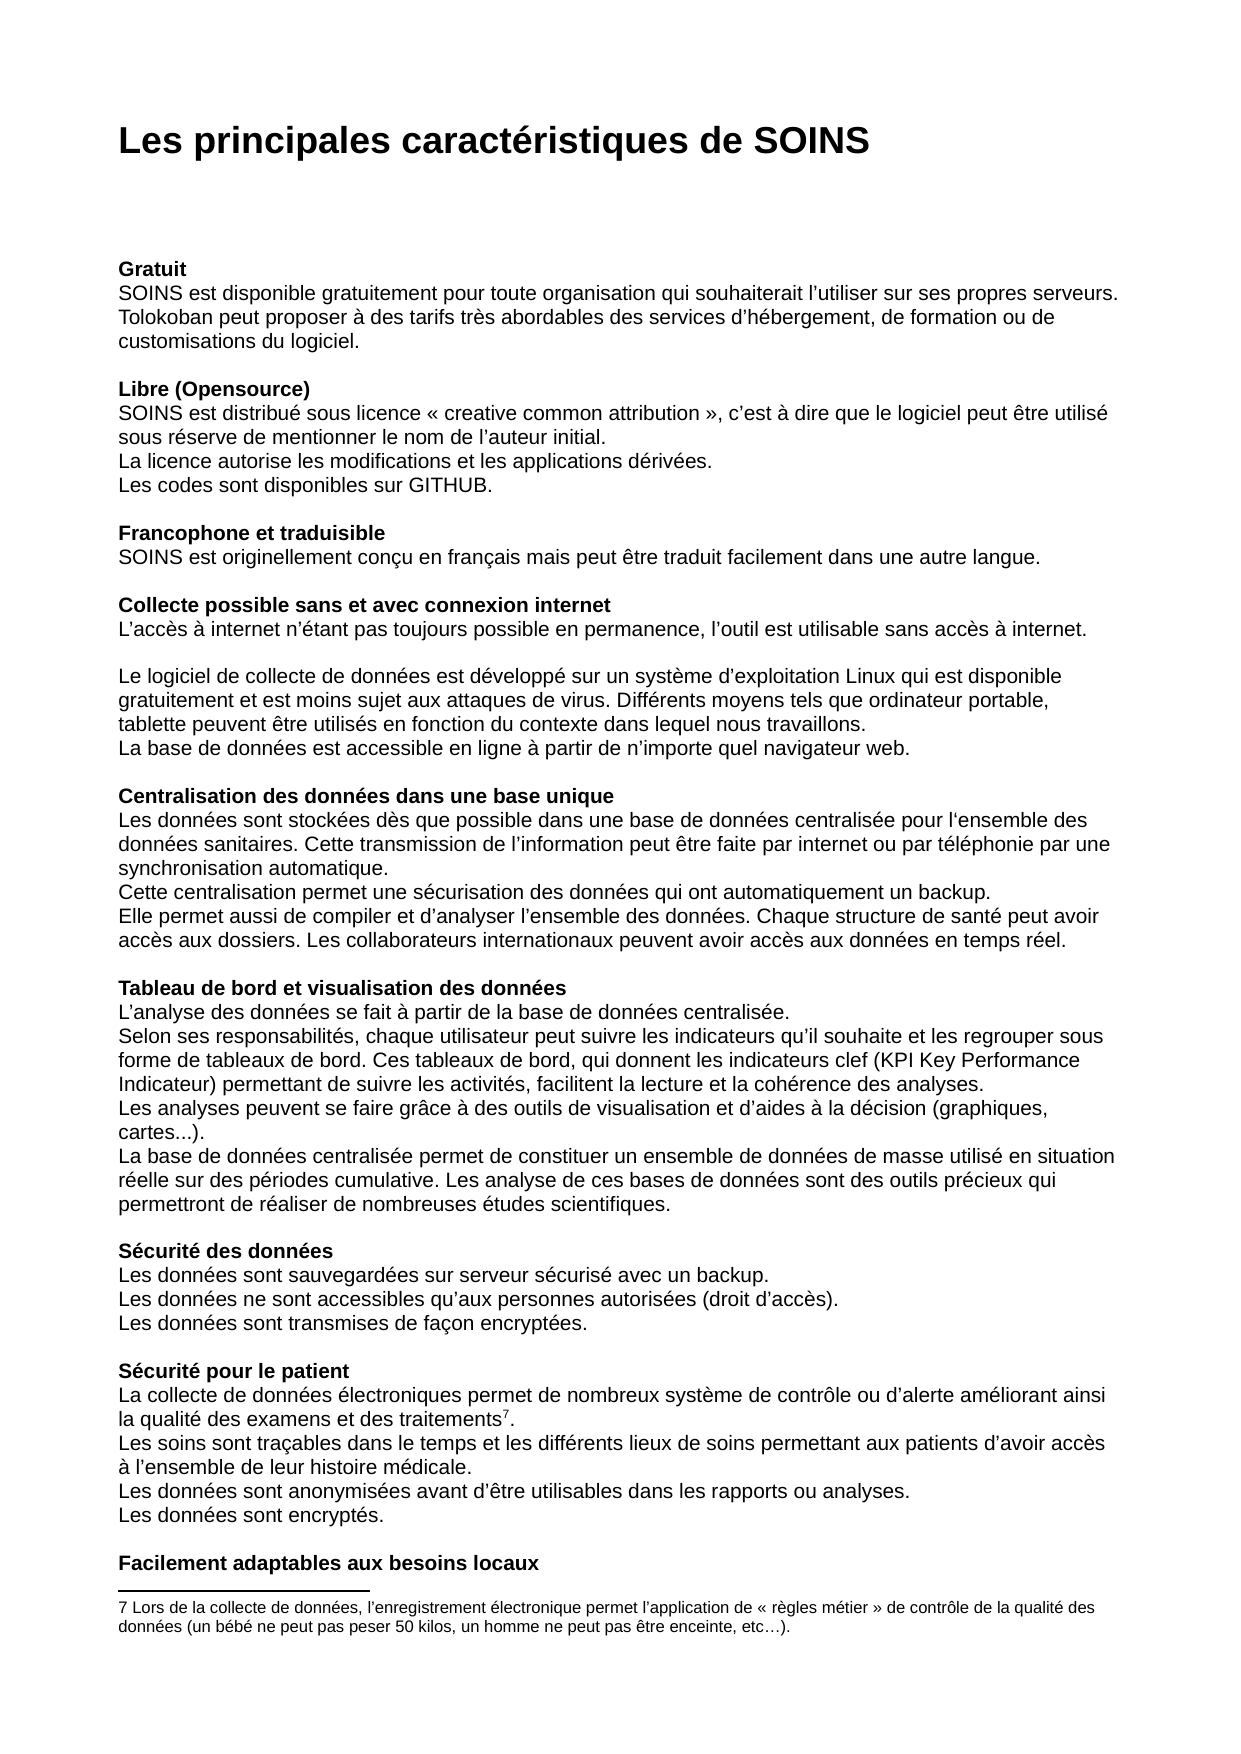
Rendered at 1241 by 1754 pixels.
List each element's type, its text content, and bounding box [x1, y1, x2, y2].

text Centralisation des données dans une base unique [118, 784, 1122, 808]
text Les principales caractéristiques de SOINS [118, 118, 1122, 161]
text Francophone et traduisible [118, 521, 1122, 544]
text Les codes sont disponibles sur GITHUB. [118, 473, 1122, 497]
text Sécurité des données [118, 1239, 1122, 1263]
text Selon ses responsabilités, chaque utilisateur peut suivre les indicateurs qu’il souhaite et les regrouper sous forme de tableaux de bord. Ces tableaux de bord, qui donnent les indicateurs clef (KPI Key Performance Indicateur) permettant de suivre les activités, facilitent la lecture et la cohérence des analyses. [118, 1024, 1122, 1096]
text Les données sont stockées dès que possible dans une base de données centralisée pour l‘ensemble des données sanitaires. Cette transmission de l’information peut être faite par internet ou par téléphonie par une synchronisation automatique. [118, 808, 1122, 880]
text Les données sont encryptés. [118, 1503, 1122, 1527]
text L’accès à internet n’étant pas toujours possible en permanence, l’outil est utilisable sans accès à internet. [118, 616, 1122, 640]
text Tolokoban peut proposer à des tarifs très abordables des services d’hébergement, de formation ou de customisations du logiciel. [118, 305, 1122, 353]
text Les données sont anonymisées avant d’être utilisables dans les rapports ou analyses. [118, 1479, 1122, 1503]
text Facilement adaptables aux besoins locaux [118, 1551, 1122, 1575]
text Les données ne sont accessibles qu’aux personnes autorisées (droit d’accès). [118, 1287, 1122, 1311]
text Les analyses peuvent se faire grâce à des outils de visualisation et d’aides à la décision (graphiques, cartes...). [118, 1096, 1122, 1143]
text Les données sont sauvegardées sur serveur sécurisé avec un backup. [118, 1263, 1122, 1287]
text Libre (Opensource) [118, 377, 1122, 401]
text Gratuit [118, 257, 1122, 281]
text SOINS est originellement conçu en français mais peut être traduit facilement dans une autre langue. [118, 544, 1122, 568]
text La base de données centralisée permet de constituer un ensemble de données de masse utilisé en situation réelle sur des périodes cumulative. Les analyse de ces bases de données sont des outils précieux qui permettront de réaliser de nombreuses études scientifiques. [118, 1143, 1122, 1215]
text Les soins sont traçables dans le temps et les différents lieux de soins permettant aux patients d’avoir accès à l’ensemble de leur histoire médicale. [118, 1431, 1122, 1479]
text SOINS est distribué sous licence « creative common attribution », c’est à dire que le logiciel peut être utilisé sous réserve de mentionner le nom de l’auteur initial. [118, 401, 1122, 449]
text Le logiciel de collecte de données est développé sur un système d’exploitation Linux qui est disponible gratuitement et est moins sujet aux attaques de virus. Différents moyens tels que ordinateur portable, tablette peuvent être utilisés en fonction du contexte dans lequel nous travaillons. [118, 664, 1122, 736]
text Tableau de bord et visualisation des données [118, 976, 1122, 1000]
text Les données sont transmises de façon encryptées. [118, 1311, 1122, 1335]
text La licence autorise les modifications et les applications dérivées. [118, 449, 1122, 473]
text Elle permet aussi de compiler et d’analyser l’ensemble des données. Chaque structure de santé peut avoir accès aux dossiers. Les collaborateurs internationaux peuvent avoir accès aux données en temps réel. [118, 904, 1122, 952]
text L’analyse des données se fait à partir de la base de données centralisée. [118, 1000, 1122, 1024]
text La base de données est accessible en ligne à partir de n’importe quel navigateur web. [118, 736, 1122, 760]
text SOINS est disponible gratuitement pour toute organisation qui souhaiterait l’utiliser sur ses propres serveurs. [118, 281, 1122, 305]
text La collecte de données électroniques permet de nombreux système de contrôle ou d’alerte améliorant ainsi la qualité des examens et des traitements. [118, 1383, 1122, 1431]
text Collecte possible sans et avec connexion internet [118, 592, 1122, 616]
text Cette centralisation permet une sécurisation des données qui ont automatiquement un backup. [118, 880, 1122, 904]
text Lors de la collecte de données, l’enregistrement électronique permet l’application de « règles métier » de contrôle de la qualité des données (un bébé ne peut pas peser 50 kilos, un homme ne peut pas être enceinte, etc…). [118, 1597, 1122, 1636]
text Sécurité pour le patient [118, 1359, 1122, 1383]
